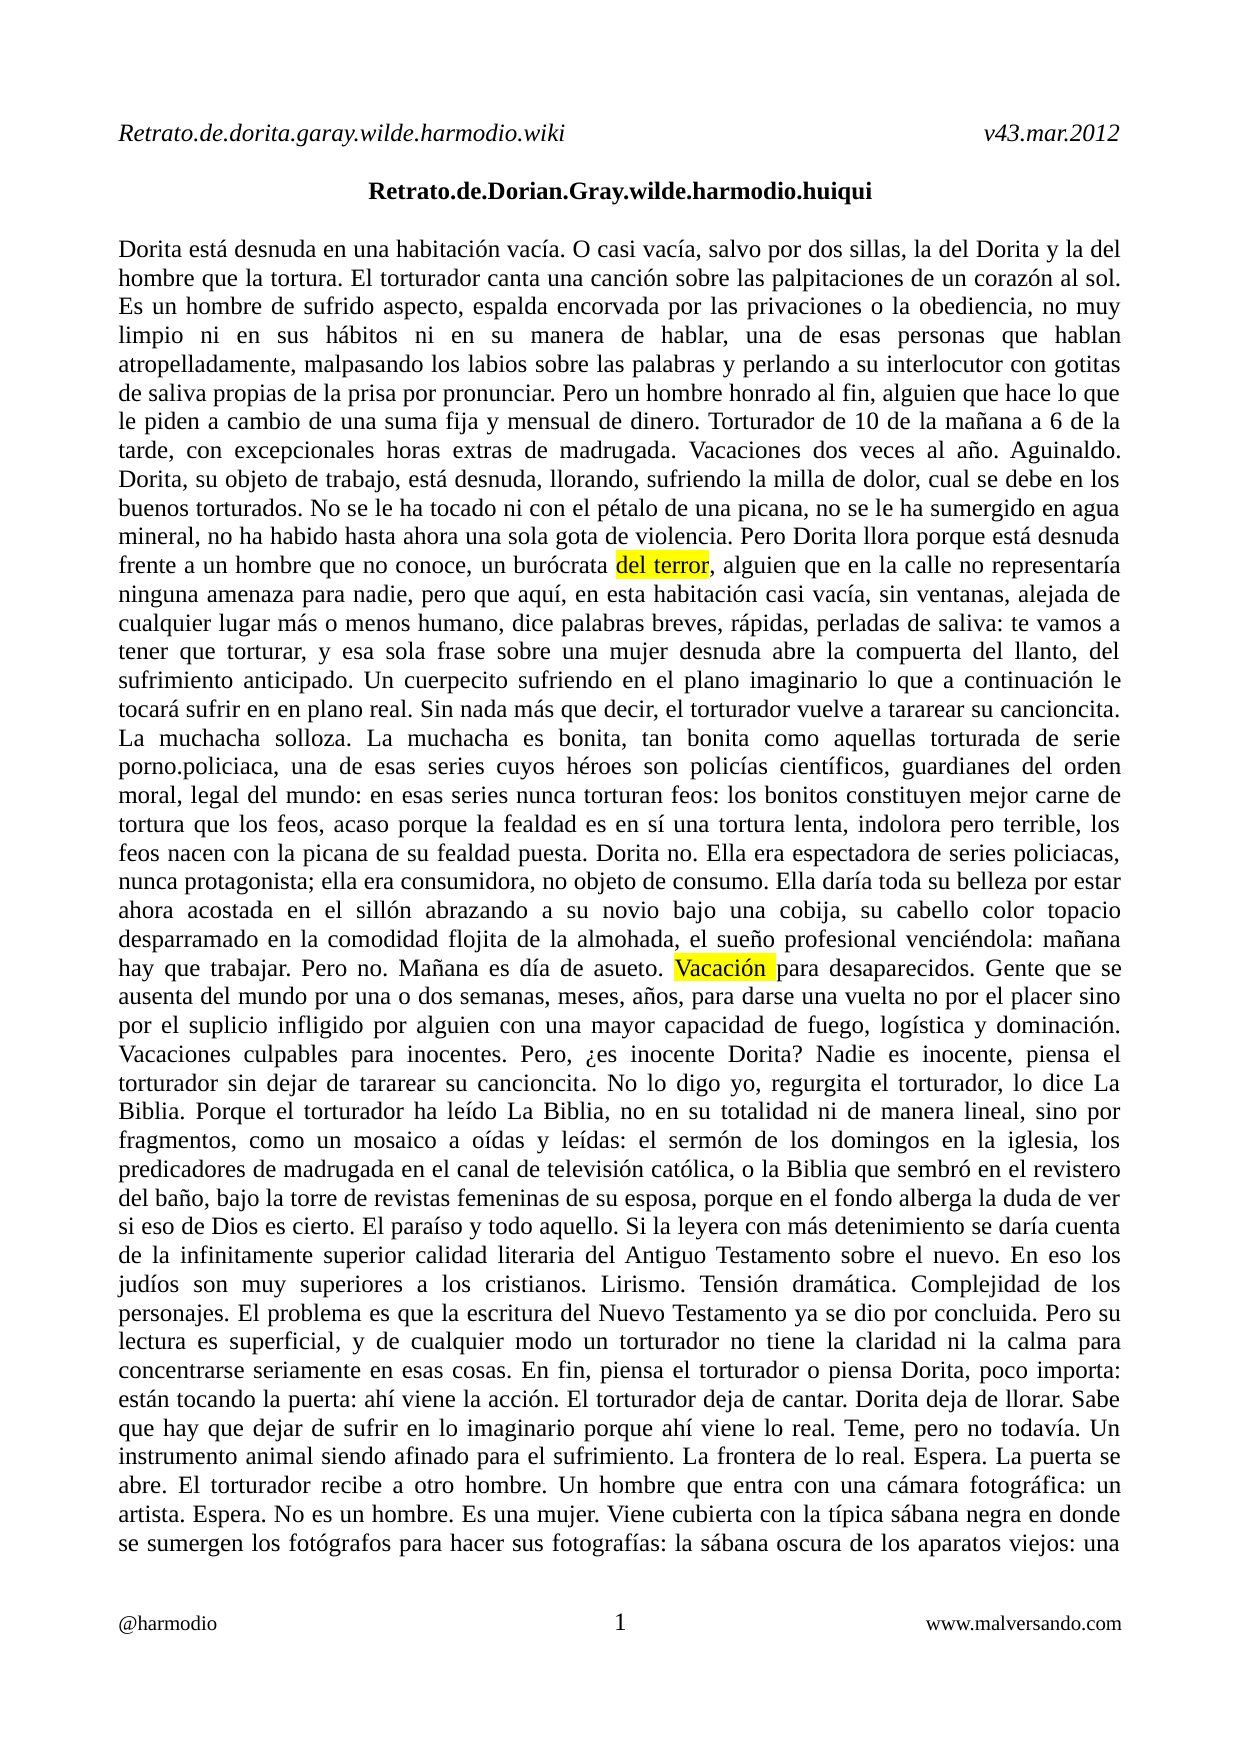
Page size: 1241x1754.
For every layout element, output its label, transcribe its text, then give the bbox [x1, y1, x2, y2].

text Retrato.de.Dorian.Gray.wilde.harmodio.huiqui [118, 176, 1122, 205]
text Dorita está desnuda en una habitación vacía. O casi vacía, salvo por dos sillas, la del Dorita y la del hombre que la tortura. El torturador canta una canción sobre las palpitaciones de un corazón al sol. Es un hombre de sufrido aspecto, espalda encorvada por las privaciones o la obediencia, no muy limpio ni en sus hábitos ni en su manera de hablar, una de esas personas que hablan atropelladamente, malpasando los labios sobre las palabras y perlando a su interlocutor con gotitas de saliva propias de la prisa por pronunciar. Pero un hombre honrado al fin, alguien que hace lo que le piden a cambio de una suma fija y mensual de dinero. Torturador de 10 de la mañana a 6 de la tarde, con excepcionales horas extras de madrugada. Vacaciones dos veces al año. Aguinaldo. Dorita, su objeto de trabajo, está desnuda, llorando, sufriendo la milla de dolor, cual se debe en los buenos torturados. No se le ha tocado ni con el pétalo de una picana, no se le ha sumergido en agua mineral, no ha habido hasta ahora una sola gota de violencia. Pero Dorita llora porque está desnuda frente a un hombre que no conoce, un burócrata del terror, alguien que en la calle no representaría ninguna amenaza para nadie, pero que aquí, en esta habitación casi vacía, sin ventanas, alejada de cualquier lugar más o menos humano, dice palabras breves, rápidas, perladas de saliva: te vamos a tener que torturar, y esa sola frase sobre una mujer desnuda abre la compuerta del llanto, del sufrimiento anticipado. Un cuerpecito sufriendo en el plano imaginario lo que a continuación le tocará sufrir en en plano real. Sin nada más que decir, el torturador vuelve a tararear su cancioncita. La muchacha solloza. La muchacha es bonita, tan bonita como aquellas torturada de serie porno.policiaca, una de esas series cuyos héroes son policías científicos, guardianes del orden moral, legal del mundo: en esas series nunca torturan feos: los bonitos constituyen mejor carne de tortura que los feos, acaso porque la fealdad es en sí una tortura lenta, indolora pero terrible, los feos nacen con la picana de su fealdad puesta. Dorita no. Ella era espectadora de series policiacas, nunca protagonista; ella era consumidora, no objeto de consumo. Ella daría toda su belleza por estar ahora acostada en el sillón abrazando a su novio bajo una cobija, su cabello color topacio desparramado en la comodidad flojita de la almohada, el sueño profesional venciéndola: mañana hay que trabajar. Pero no. Mañana es día de asueto. Vacación para desaparecidos. Gente que se ausenta del mundo por una o dos semanas, meses, años, para darse una vuelta no por el placer sino por el suplicio infligido por alguien con una mayor capacidad de fuego, logística y dominación. Vacaciones culpables para inocentes. Pero, ¿es inocente Dorita? Nadie es inocente, piensa el torturador sin dejar de tararear su cancioncita. No lo digo yo, regurgita el torturador, lo dice La Biblia. Porque el torturador ha leído La Biblia, no en su totalidad ni de manera lineal, sino por fragmentos, como un mosaico a oídas y leídas: el sermón de los domingos en la iglesia, los predicadores de madrugada en el canal de televisión católica, o la Biblia que sembró en el revistero del baño, bajo la torre de revistas femeninas de su esposa, porque en el fondo alberga la duda de ver si eso de Dios es cierto. El paraíso y todo aquello. Si la leyera con más detenimiento se daría cuenta de la infinitamente superior calidad literaria del Antiguo Testamento sobre el nuevo. En eso los judíos son muy superiores a los cristianos. Lirismo. Tensión dramática. Complejidad de los personajes. El problema es que la escritura del Nuevo Testamento ya se dio por concluida. Pero su lectura es superficial, y de cualquier modo un torturador no tiene la claridad ni la calma para concentrarse seriamente en esas cosas. En fin, piensa el torturador o piensa Dorita, poco importa: están tocando la puerta: ahí viene la acción. El torturador deja de cantar. Dorita deja de llorar. Sabe que hay que dejar de sufrir en lo imaginario porque ahí viene lo real. Teme, pero no todavía. Un instrumento animal siendo afinado para el sufrimiento. La frontera de lo real. Espera. La puerta se abre. El torturador recibe a otro hombre. Un hombre que entra con una cámara fotográfica: un artista. Espera. No es un hombre. Es una mujer. Viene cubierta con la típica sábana negra en donde se sumergen los fotógrafos para hacer sus fotografías: la sábana oscura de los aparatos viejos: una [118, 234, 1122, 1556]
